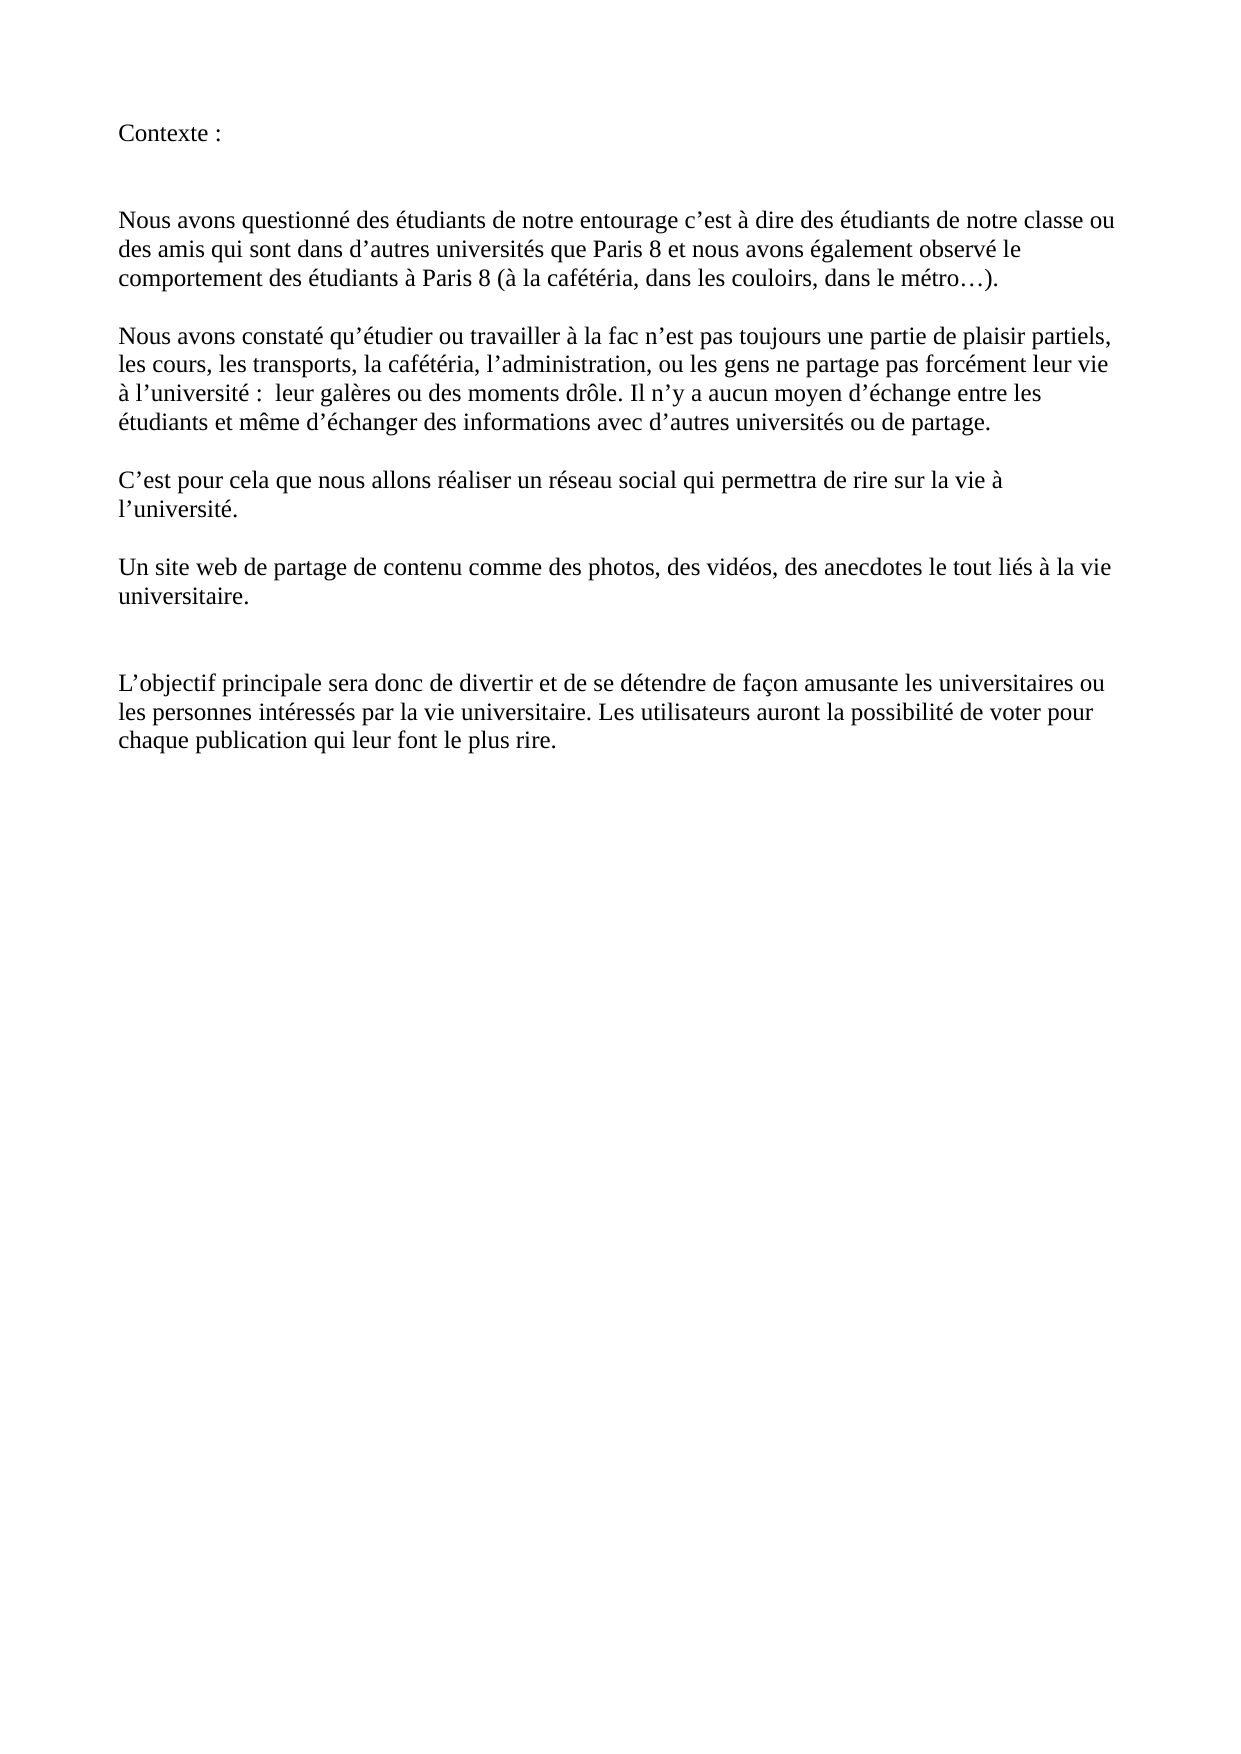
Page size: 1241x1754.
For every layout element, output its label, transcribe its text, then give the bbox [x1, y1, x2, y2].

text C’est pour cela que nous allons réaliser un réseau social qui permettra de rire sur la vie à l’université. [118, 465, 1122, 523]
text Un site web de partage de contenu comme des photos, des vidéos, des anecdotes le tout liés à la vie universitaire. [118, 552, 1122, 610]
text Nous avons questionné des étudiants de notre entourage c’est à dire des étudiants de notre classe ou des amis qui sont dans d’autres universités que Paris 8 et nous avons également observé le comportement des étudiants à Paris 8 (à la cafétéria, dans les couloirs, dans le métro…). [118, 205, 1122, 291]
text L’objectif principale sera donc de divertir et de se détendre de façon amusante les universitaires ou les personnes intéressés par la vie universitaire. Les utilisateurs auront la possibilité de voter pour chaque publication qui leur font le plus rire. [118, 668, 1122, 754]
text Nous avons constaté qu’étudier ou travailler à la fac n’est pas toujours une partie de plaisir partiels, les cours, les transports, la cafétéria, l’administration, ou les gens ne partage pas forcément leur vie à l’université : leur galères ou des moments drôle. Il n’y a aucun moyen d’échange entre les étudiants et même d’échanger des informations avec d’autres universités ou de partage. [118, 321, 1122, 436]
text Contexte : [118, 118, 1122, 147]
